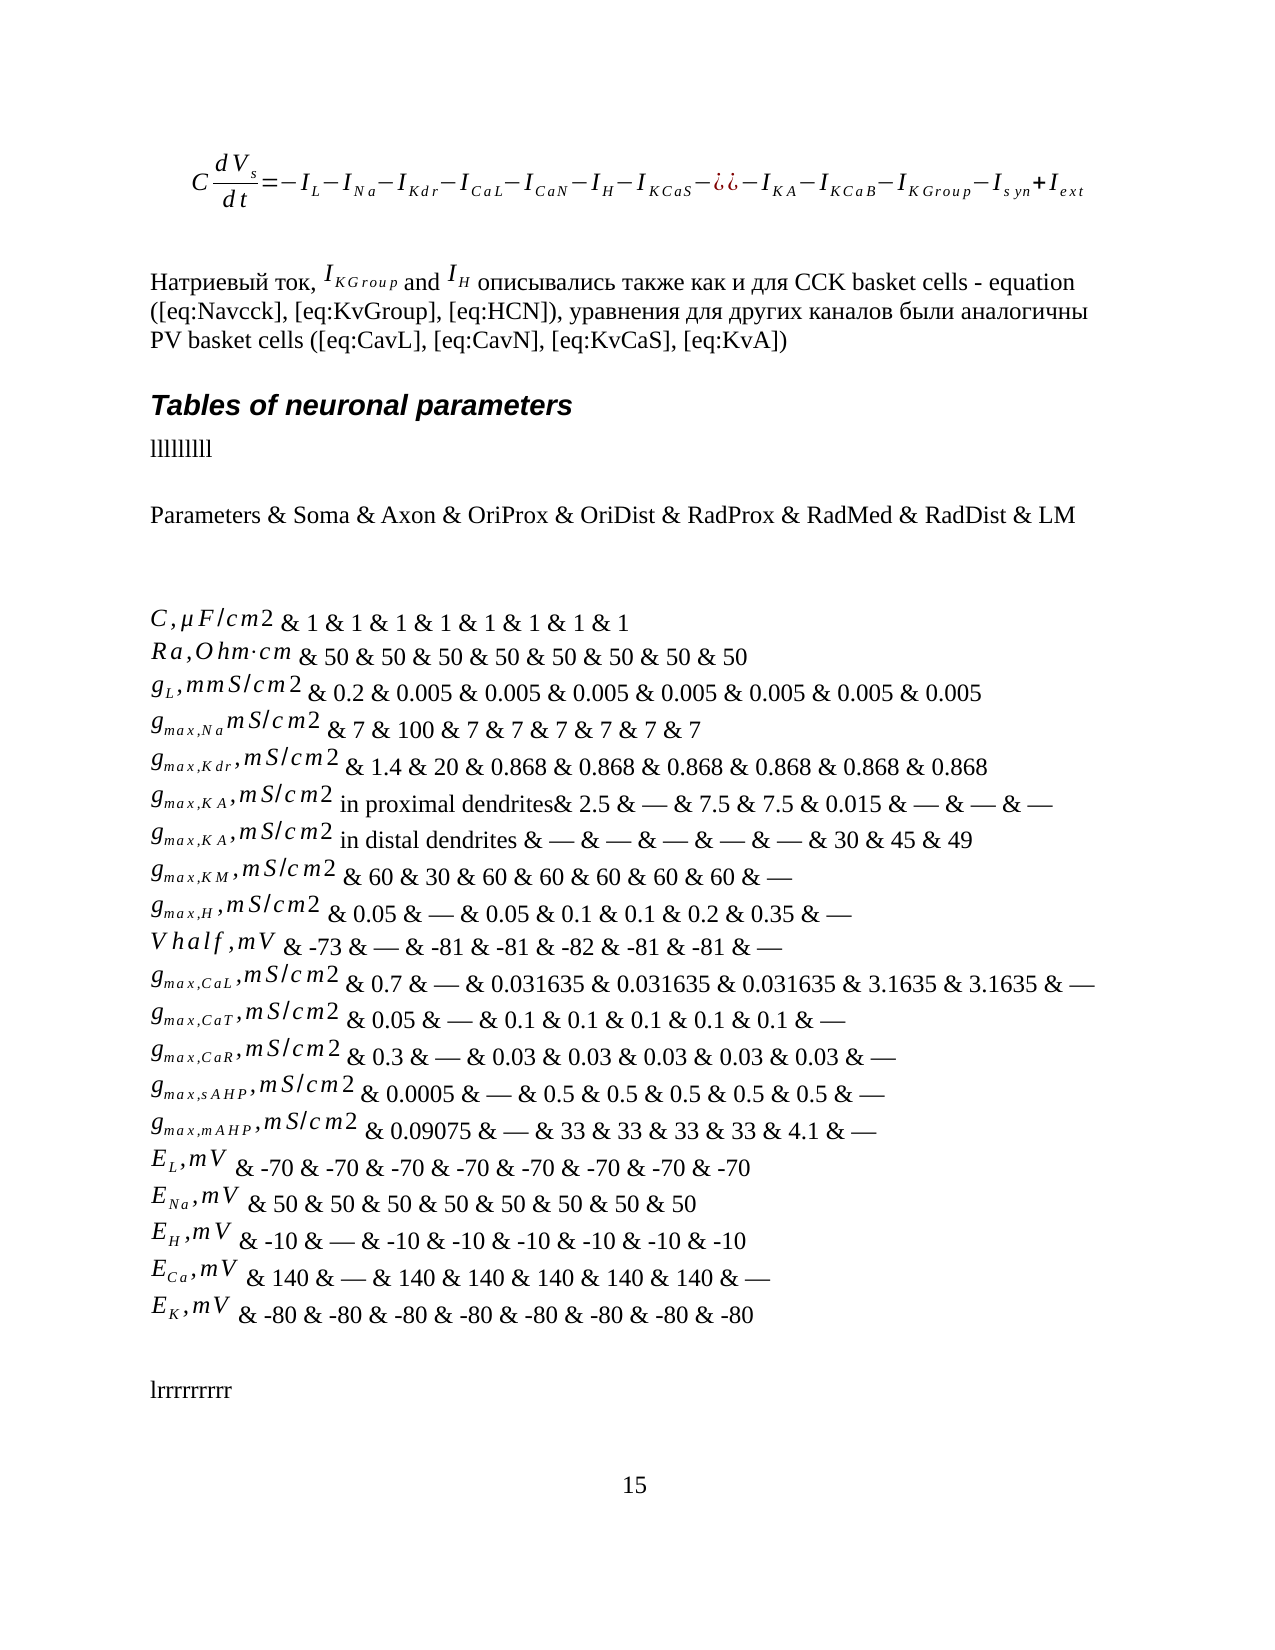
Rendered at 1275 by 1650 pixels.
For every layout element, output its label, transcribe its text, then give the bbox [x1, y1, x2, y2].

text Натриевый ток, and описывались также как и для CCK basket cells - equation ([eq:Navcck], [eq:KvGroup], [eq:HCN]), уравнения для других каналов были аналогичны PV basket cells ([eq:CavL], [eq:CavN], [eq:KvCaS], [eq:KvA]) [150, 259, 1125, 354]
text & 1 & 1 & 1 & 1 & 1 & 1 & 1 & 1 & 50 & 50 & 50 & 50 & 50 & 50 & 50 & 50 & 0.2 & 0.005 & 0.005 & 0.005 & 0.005 & 0.005 & 0.005 & 0.005 & 7 & 100 & 7 & 7 & 7 & 7 & 7 & 7 & 1.4 & 20 & 0.868 & 0.868 & 0.868 & 0.868 & 0.868 & 0.868 in proximal dendrites& 2.5 & — & 7.5 & 7.5 & 0.015 & — & — & — in distal dendrites & — & — & — & — & — & 30 & 45 & 49 & 60 & 30 & 60 & 60 & 60 & 60 & 60 & — & 0.05 & — & 0.05 & 0.1 & 0.1 & 0.2 & 0.35 & — & -73 & — & -81 & -81 & -82 & -81 & -81 & — & 0.7 & — & 0.031635 & 0.031635 & 0.031635 & 3.1635 & 3.1635 & — & 0.05 & — & 0.1 & 0.1 & 0.1 & 0.1 & 0.1 & — & 0.3 & — & 0.03 & 0.03 & 0.03 & 0.03 & 0.03 & — & 0.0005 & — & 0.5 & 0.5 & 0.5 & 0.5 & 0.5 & — & 0.09075 & — & 33 & 33 & 33 & 33 & 4.1 & — & -70 & -70 & -70 & -70 & -70 & -70 & -70 & -70 & 50 & 50 & 50 & 50 & 50 & 50 & 50 & 50 & -10 & — & -10 & -10 & -10 & -10 & -10 & -10 & 140 & — & 140 & 140 & 140 & 140 & 140 & — & -80 & -80 & -80 & -80 & -80 & -80 & -80 & -80 [150, 604, 1125, 1357]
text Parameters & Soma & Axon & OriProx & OriDist & RadProx & RadMed & RadDist & LM [150, 471, 1125, 586]
text lllllllll [150, 434, 1125, 462]
text lrrrrrrrrr [150, 1375, 1125, 1404]
subtitle Tables of neuronal parameters [150, 388, 1125, 421]
